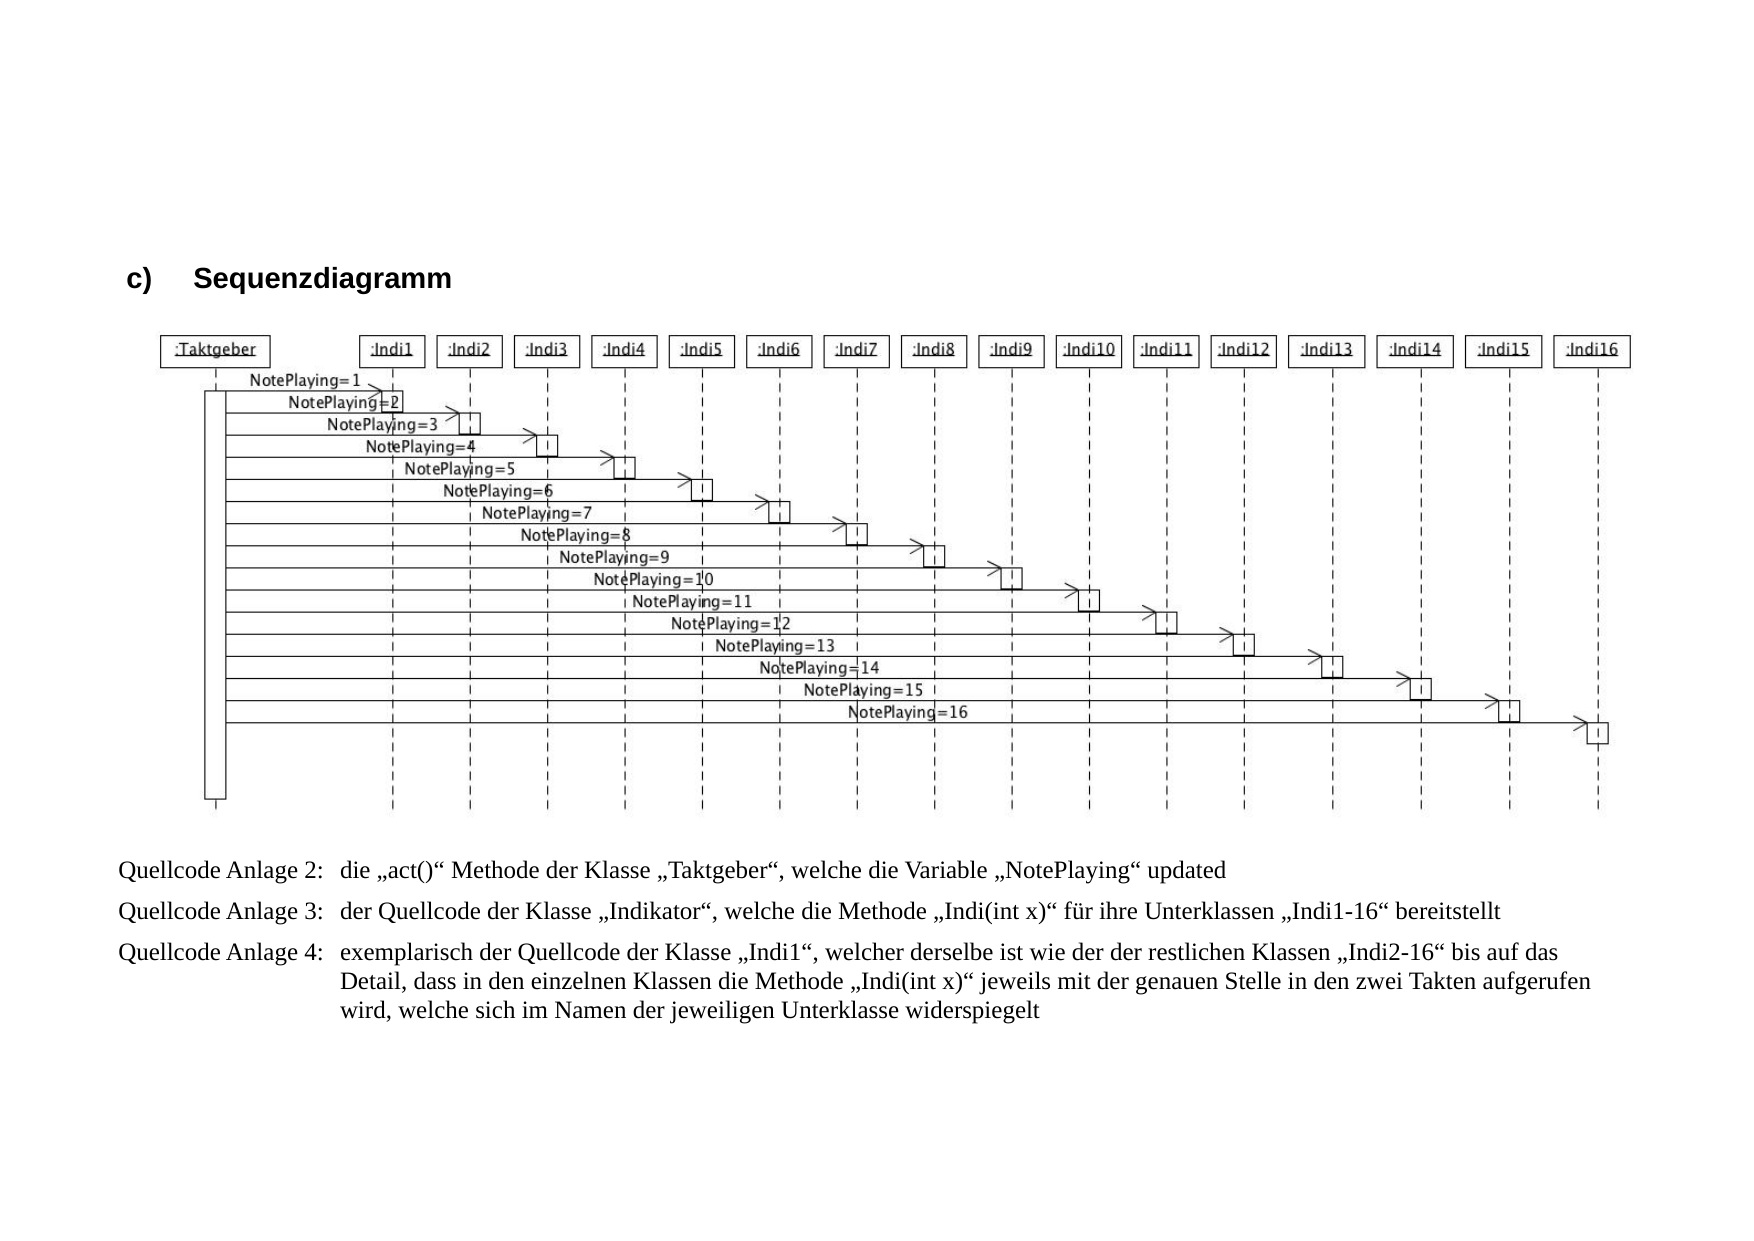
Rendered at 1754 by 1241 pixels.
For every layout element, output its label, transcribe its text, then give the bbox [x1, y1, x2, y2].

subtitle Sequenzdiagramm [118, 261, 1636, 295]
text Quellcode Anlage 4: exemplarisch der Quellcode der Klasse „Indi1“, welcher derselbe ist wie der der restlichen Klassen „Indi2-16“ bis auf das Detail, dass in den einzelnen Klassen die Methode „Indi(int x)“ jeweils mit der genauen Stelle in den zwei Takten aufgerufen wird, welche sich im Namen der jeweiligen Unterklasse widerspiegelt [118, 937, 1636, 1024]
text Quellcode Anlage 3: der Quellcode der Klasse „Indikator“, welche die Methode „Indi(int x)“ für ihre Unterklassen „Indi1-16“ bereitstellt [118, 896, 1636, 925]
text Quellcode Anlage 2: die „act()“ Methode der Klasse „Taktgeber“, welche die Variable „NotePlaying“ updated [118, 307, 1636, 884]
picture [138, 313, 1653, 855]
